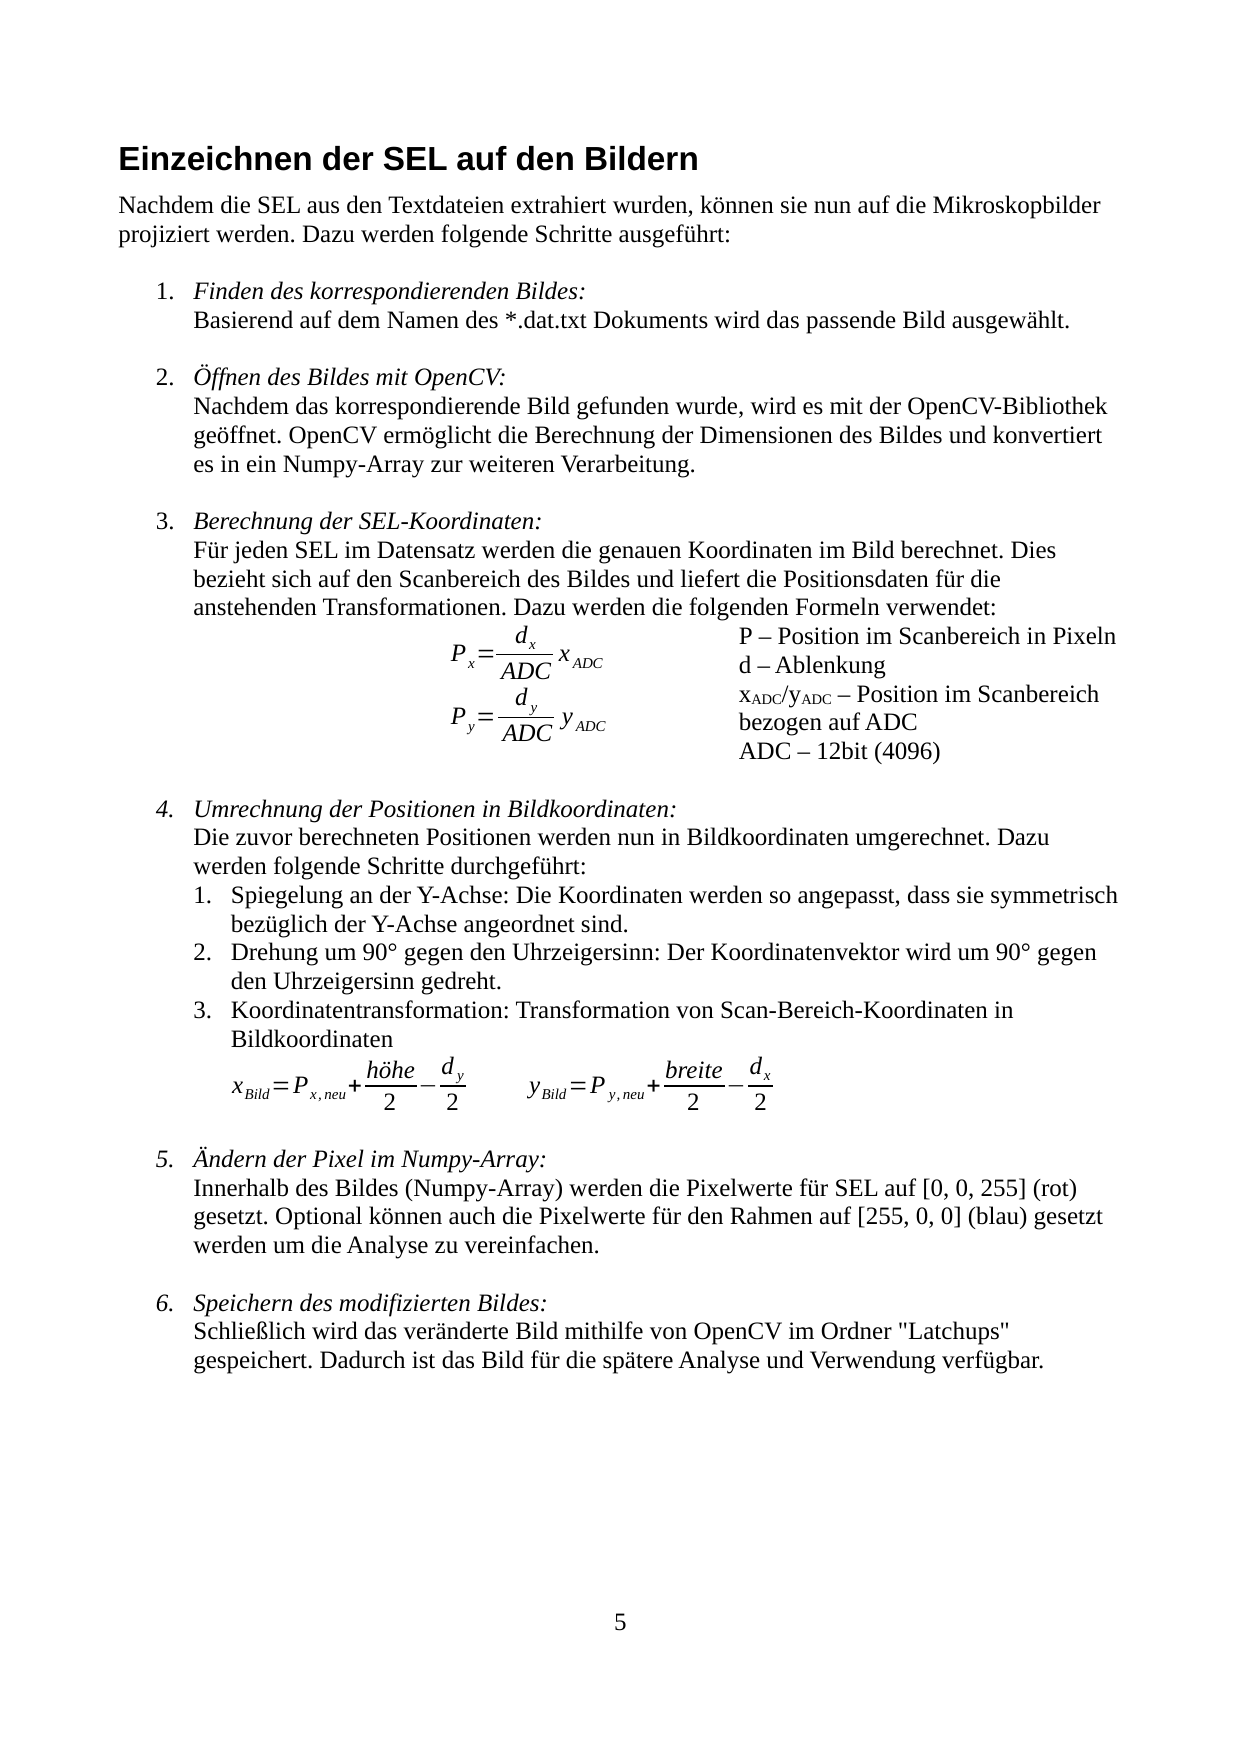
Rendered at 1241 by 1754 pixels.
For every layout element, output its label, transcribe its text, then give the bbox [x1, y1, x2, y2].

list Nachdem das korrespondierende Bild gefunden wurde, wird es mit der OpenCV-Bibliothek geöffnet. OpenCV ermöglicht die Berechnung der Dimensionen des Bildes und konvertiert es in ein Numpy-Array zur weiteren Verarbeitung. [156, 391, 1122, 477]
list Basierend auf dem Namen des *.dat.txt Dokuments wird das passende Bild ausgewählt. [156, 305, 1122, 334]
text Nachdem die SEL aus den Textdateien extrahiert wurden, können sie nun auf die Mikroskopbilder projiziert werden. Dazu werden folgende Schritte ausgeführt: [118, 190, 1122, 247]
list Ändern der Pixel im Numpy-Array: [156, 1144, 1122, 1173]
table_header [118, 621, 738, 765]
list Berechnung der SEL-Koordinaten: [156, 506, 1122, 535]
list Spiegelung an der Y-Achse: Die Koordinaten werden so angepasst, dass sie symmetrisch bezüglich der Y-Achse angeordnet sind. [193, 880, 1122, 937]
subtitle Einzeichnen der SEL auf den Bildern [118, 139, 1122, 177]
list Koordinatentransformation: Transformation von Scan-Bereich-Koordinaten in Bildkoordinaten [193, 995, 1122, 1052]
list Speichern des modifizierten Bildes: [156, 1288, 1122, 1316]
list Innerhalb des Bildes (Numpy-Array) werden die Pixelwerte für SEL auf [0, 0, 255] (rot) gesetzt. Optional können auch die Pixelwerte für den Rahmen auf [255, 0, 0] (blau) gesetzt werden um die Analyse zu vereinfachen. [156, 1173, 1122, 1259]
list Drehung um 90° gegen den Uhrzeigersinn: Der Koordinatenvektor wird um 90° gegen den Uhrzeigersinn gedreht. [193, 937, 1122, 995]
list Öffnen des Bildes mit OpenCV: [156, 362, 1122, 391]
table_header P – Position im Scanbereich in Pixeln d – Ablenkung xADC/yADC – Position im Scanbereich bezogen auf ADC ADC – 12bit (4096) [739, 621, 1122, 765]
list Schließlich wird das veränderte Bild mithilfe von OpenCV im Ordner "Latchups" gespeichert. Dadurch ist das Bild für die spätere Analyse und Verwendung verfügbar. [156, 1316, 1122, 1374]
list Umrechnung der Positionen in Bildkoordinaten: [156, 794, 1122, 822]
list Für jeden SEL im Datensatz werden die genauen Koordinaten im Bild berechnet. Dies bezieht sich auf den Scanbereich des Bildes und liefert die Positionsdaten für die anstehenden Transformationen. Dazu werden die folgenden Formeln verwendet: [156, 535, 1122, 621]
list Finden des korrespondierenden Bildes: [156, 276, 1122, 305]
list Die zuvor berechneten Positionen werden nun in Bildkoordinaten umgerechnet. Dazu werden folgende Schritte durchgeführt: [156, 822, 1122, 880]
